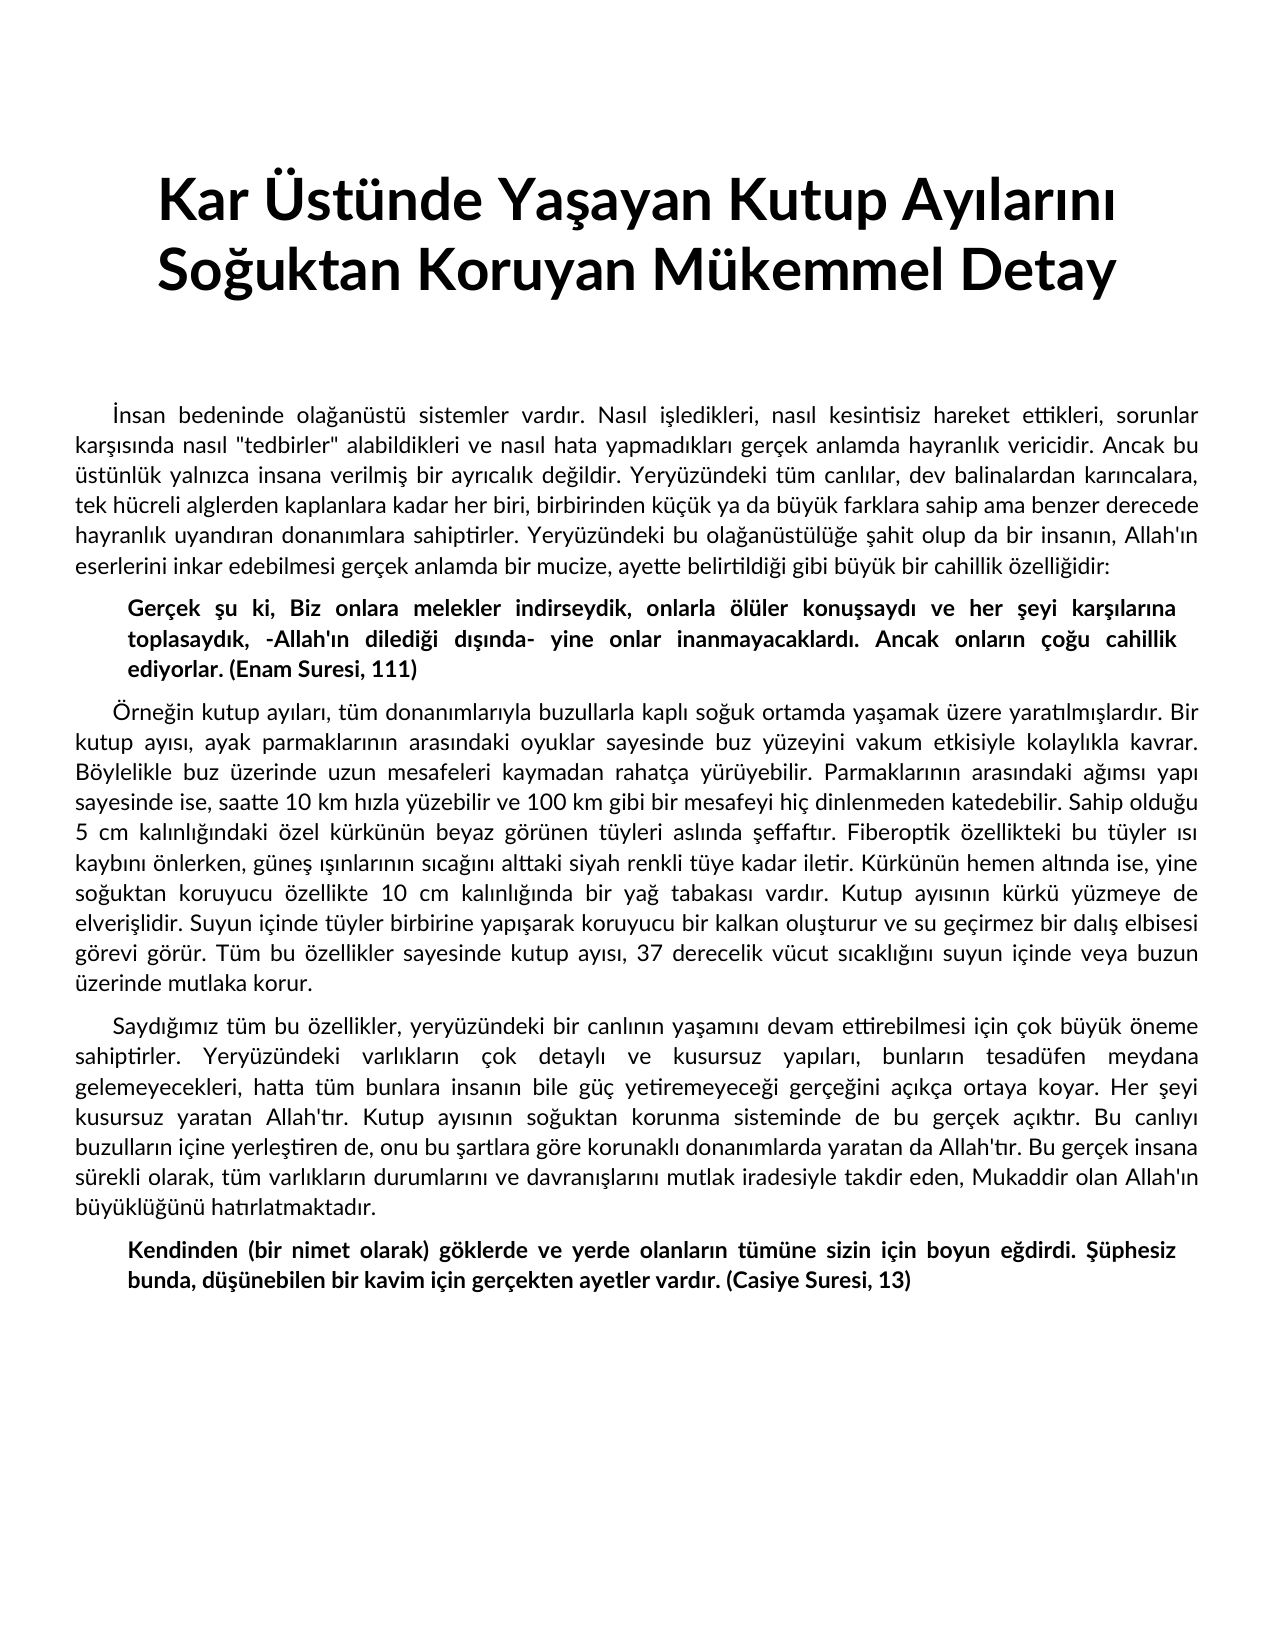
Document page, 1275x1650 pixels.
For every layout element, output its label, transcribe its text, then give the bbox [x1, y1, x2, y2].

text Gerçek şu ki, Biz onlara melekler indirseydik, onlarla ölüler konuşsaydı ve her şeyi karşılarına toplasaydık, -Allah'ın dilediği dışında- yine onlar inanmayacaklardı. Ancak onların çoğu cahillik ediyorlar. (Enam Suresi, 111) [127, 594, 1177, 682]
text Saydığımız tüm bu özellikler, yeryüzündeki bir canlının yaşamını devam ettirebilmesi için çok büyük öneme sahiptirler. Yeryüzündeki varlıkların çok detaylı ve kusursuz yapıları, bunların tesadüfen meydana gelemeyecekleri, hatta tüm bunlara insanın bile güç yetiremeyeceği gerçeğini açıkça ortaya koyar. Her şeyi kusursuz yaratan Allah'tır. Kutup ayısının soğuktan korunma sisteminde de bu gerçek açıktır. Bu canlıyı buzulların içine yerleştiren de, onu bu şartlara göre korunaklı donanımlarda yaratan da Allah'tır. Bu gerçek insana sürekli olarak, tüm varlıkların durumlarını ve davranışlarını mutlak iradesiyle takdir eden, Mukaddir olan Allah'ın büyüklüğünü hatırlatmaktadır. [75, 1012, 1200, 1221]
subtitle Kar Üstünde Yaşayan Kutup Ayılarını Soğuktan Koruyan Mükemmel Detay [75, 162, 1200, 302]
text İnsan bedeninde olağanüstü sistemler vardır. Nasıl işledikleri, nasıl kesintisiz hareket ettikleri, sorunlar karşısında nasıl "tedbirler" alabildikleri ve nasıl hata yapmadıkları gerçek anlamda hayranlık vericidir. Ancak bu üstünlük yalnızca insana verilmiş bir ayrıcalık değildir. Yeryüzündeki tüm canlılar, dev balinalardan karıncalara, tek hücreli alglerden kaplanlara kadar her biri, birbirinden küçük ya da büyük farklara sahip ama benzer derecede hayranlık uyandıran donanımlara sahiptirler. Yeryüzündeki bu olağanüstülüğe şahit olup da bir insanın, Allah'ın eserlerini inkar edebilmesi gerçek anlamda bir mucize, ayette belirtildiği gibi büyük bir cahillik özelliğidir: [75, 400, 1200, 579]
text Kendinden (bir nimet olarak) göklerde ve yerde olanların tümüne sizin için boyun eğdirdi. Şüphesiz bunda, düşünebilen bir kavim için gerçekten ayetler vardır. (Casiye Suresi, 13) [127, 1236, 1177, 1293]
text Örneğin kutup ayıları, tüm donanımlarıyla buzullarla kaplı soğuk ortamda yaşamak üzere yaratılmışlardır. Bir kutup ayısı, ayak parmaklarının arasındaki oyuklar sayesinde buz yüzeyini vakum etkisiyle kolaylıkla kavrar. Böylelikle buz üzerinde uzun mesafeleri kaymadan rahatça yürüyebilir. Parmaklarının arasındaki ağımsı yapı sayesinde ise, saatte 10 km hızla yüzebilir ve 100 km gibi bir mesafeyi hiç dinlenmeden katedebilir. Sahip olduğu 5 cm kalınlığındaki özel kürkünün beyaz görünen tüyleri aslında şeffaftır. Fiberoptik özellikteki bu tüyler ısı kaybını önlerken, güneş ışınlarının sıcağını alttaki siyah renkli tüye kadar iletir. Kürkünün hemen altında ise, yine soğuktan koruyucu özellikte 10 cm kalınlığında bir yağ tabakası vardır. Kutup ayısının kürkü yüzmeye de elverişlidir. Suyun içinde tüyler birbirine yapışarak koruyucu bir kalkan oluşturur ve su geçirmez bir dalış elbisesi görevi görür. Tüm bu özellikler sayesinde kutup ayısı, 37 derecelik vücut sıcaklığını suyun içinde veya buzun üzerinde mutlaka korur. [75, 697, 1200, 997]
